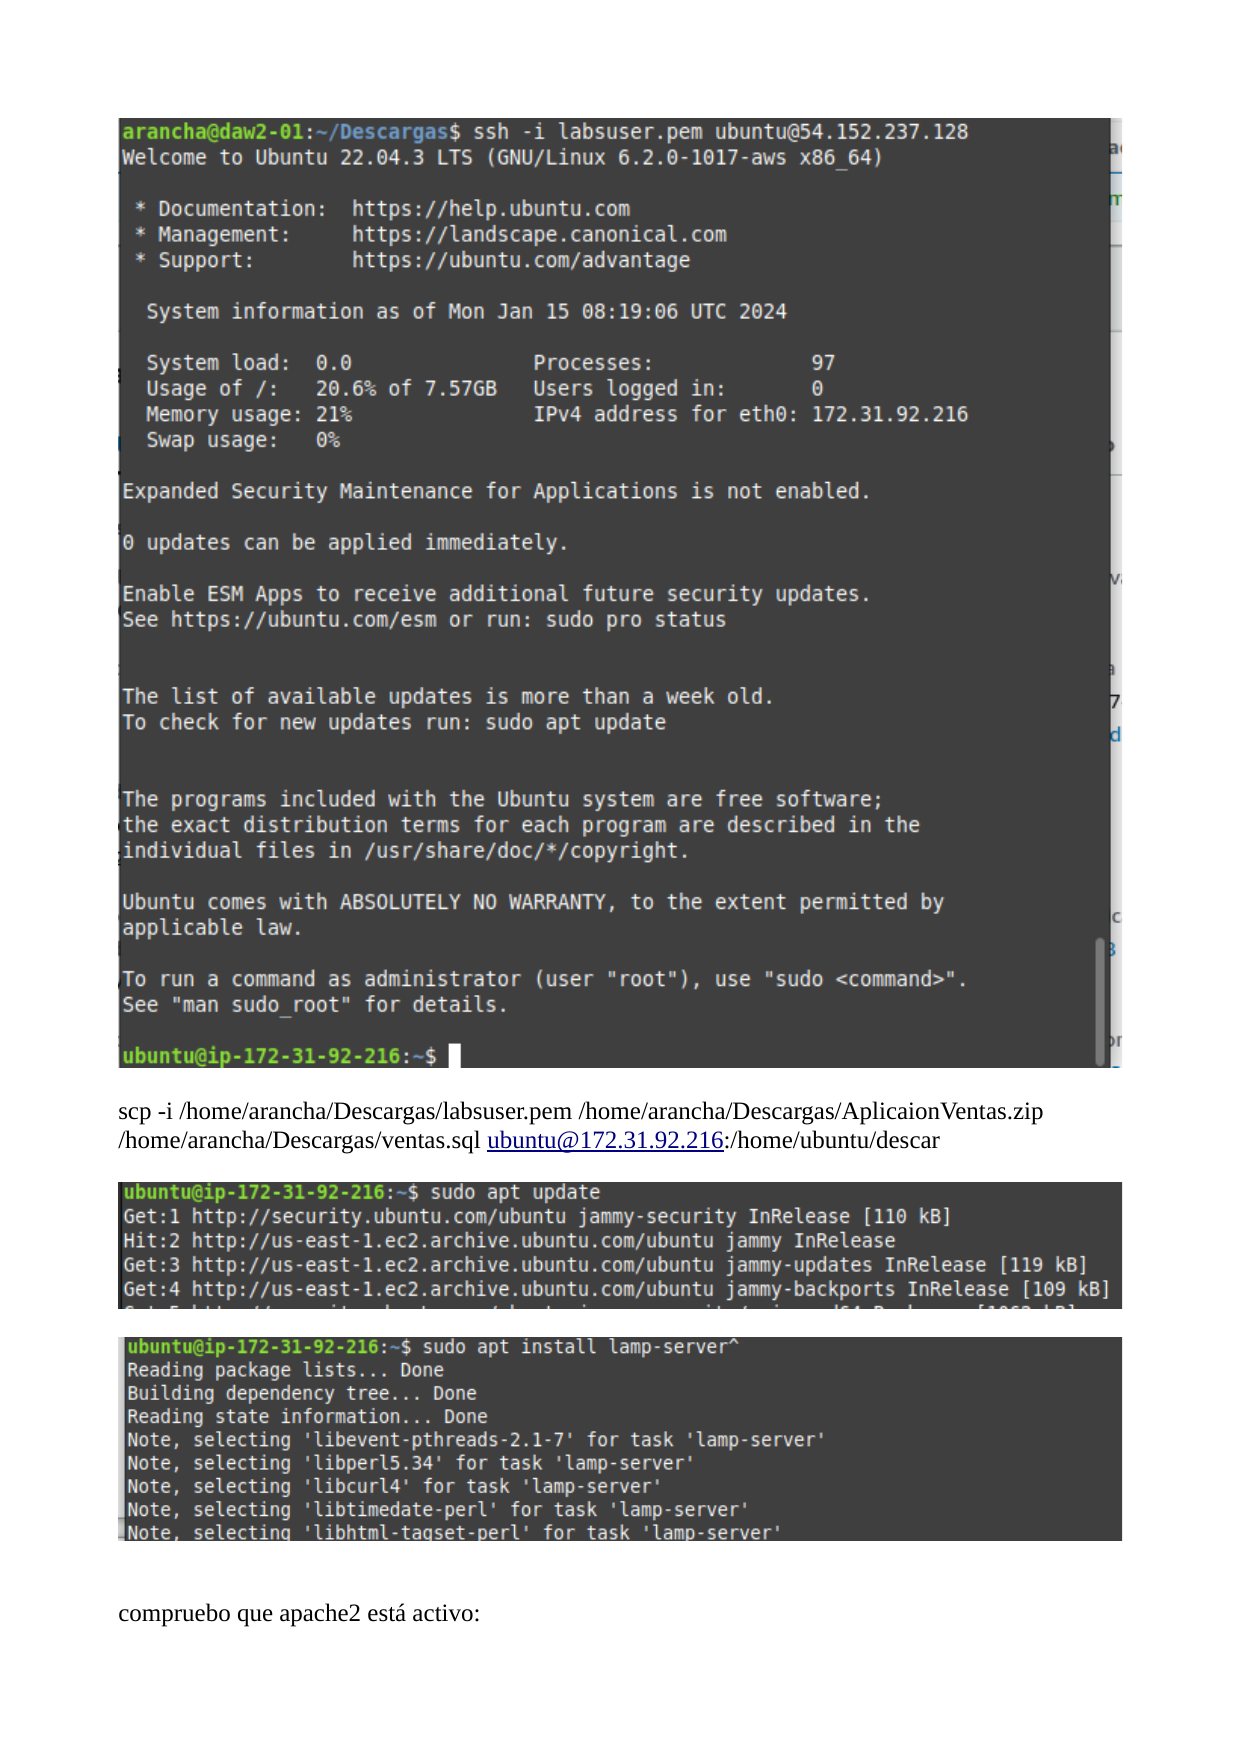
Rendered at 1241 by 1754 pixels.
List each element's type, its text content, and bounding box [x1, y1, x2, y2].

picture [118, 1337, 1123, 1541]
text scp -i /home/arancha/Descargas/labsuser.pem /home/arancha/Descargas/AplicaionVentas.zip /home/arancha/Descargas/ventas.sql ubuntu@172.31.92.216:/home/ubuntu/descar [118, 1096, 1122, 1154]
text compruebo que apache2 está activo: [118, 1598, 1122, 1627]
picture [118, 118, 1123, 1068]
picture [118, 1182, 1123, 1309]
